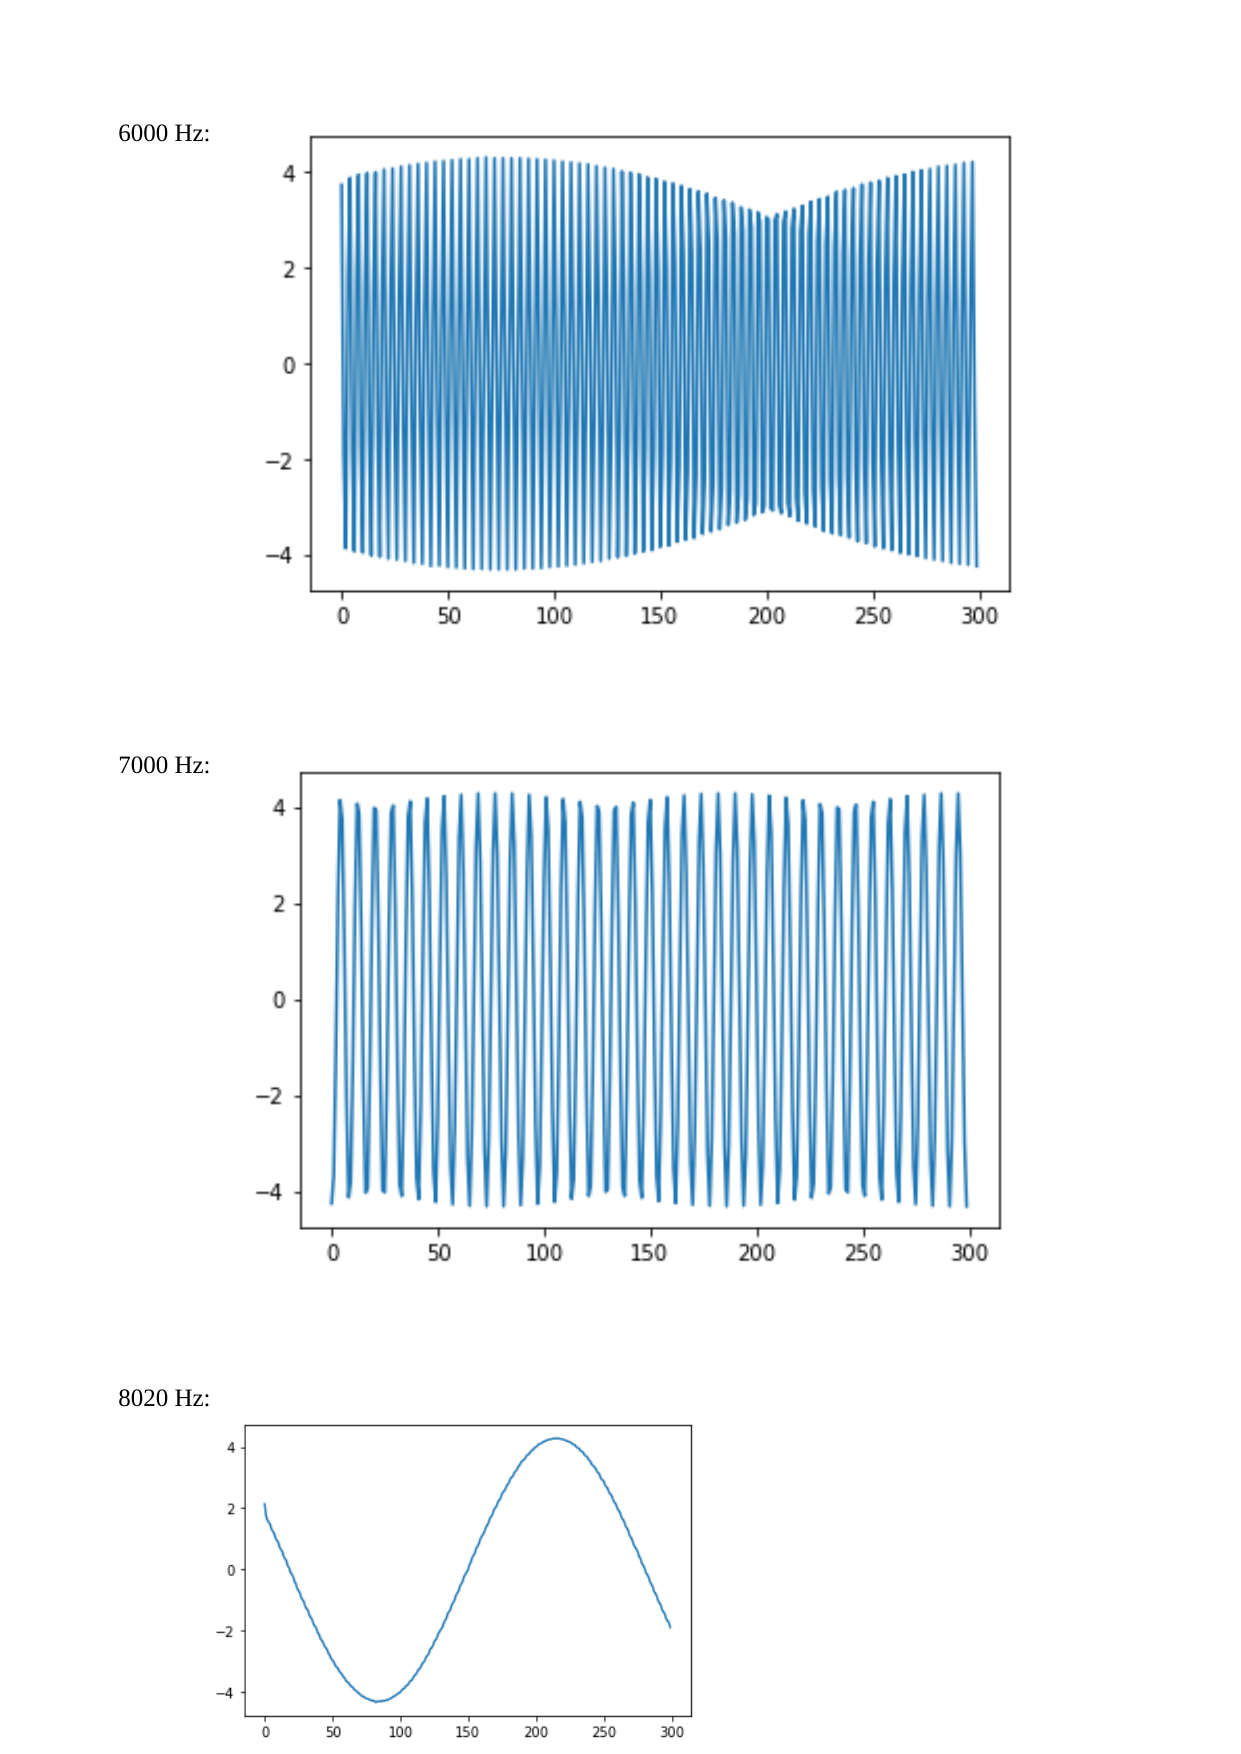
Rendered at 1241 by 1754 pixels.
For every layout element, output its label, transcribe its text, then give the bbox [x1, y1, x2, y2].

text 6000 Hz: [118, 118, 1122, 147]
text 7000 Hz: [118, 751, 1122, 779]
picture [206, 1417, 699, 1748]
picture [250, 124, 1022, 641]
text 8020 Hz: [118, 1383, 1122, 1412]
picture [240, 760, 1012, 1278]
